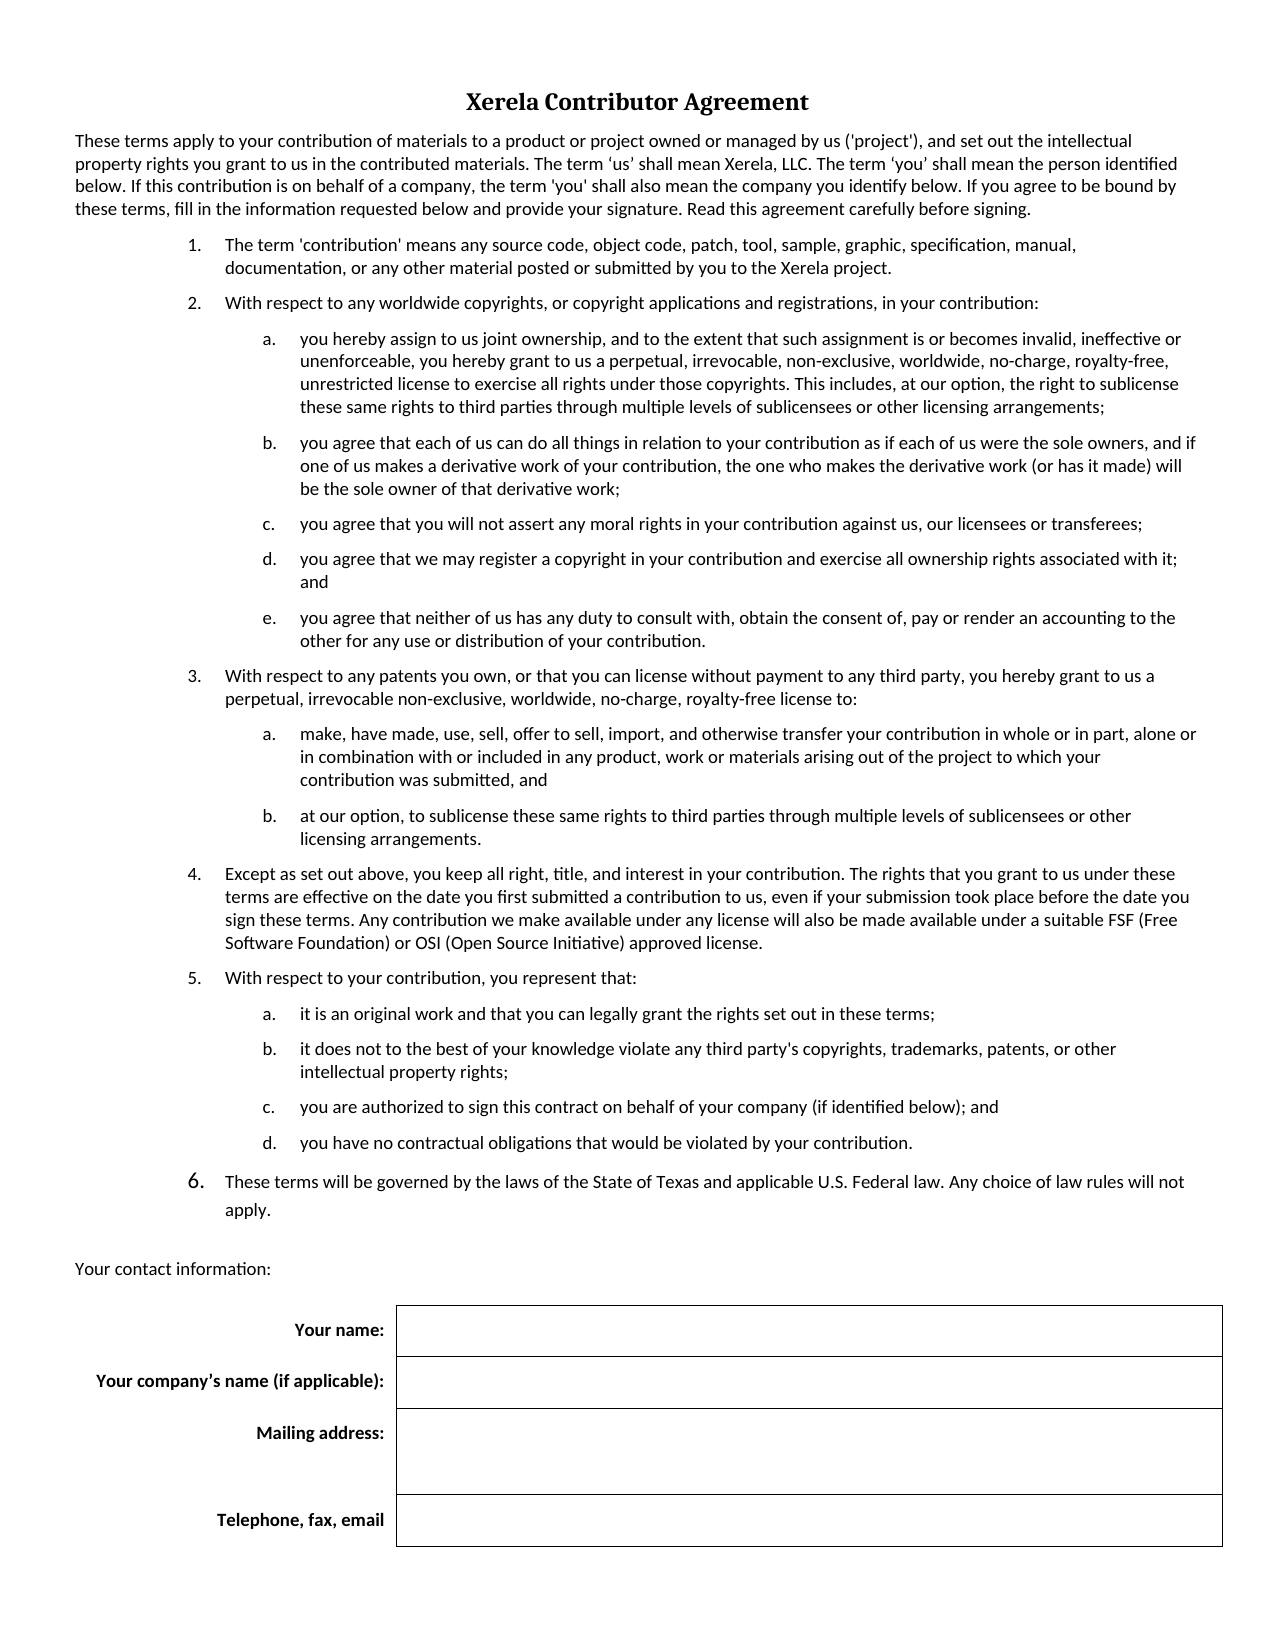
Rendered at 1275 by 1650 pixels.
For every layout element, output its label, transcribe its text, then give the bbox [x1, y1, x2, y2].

table_cell Telephone, fax, email [75, 1494, 396, 1546]
list you hereby assign to us joint ownership, and to the extent that such assignment is or becomes invalid, ineffective or unenforceable, you hereby grant to us a perpetual, irrevocable, non-exclusive, worldwide, no-charge, royalty-free, unrestricted license to exercise all rights under those copyrights. This includes, at our option, the right to sublicense these same rights to third parties through multiple levels of sublicensees or other licensing arrangements; [262, 327, 1200, 418]
list With respect to your contribution, you represent that: [187, 966, 1200, 989]
table_header Your name: [75, 1305, 396, 1356]
table_header [397, 1306, 1222, 1356]
list you agree that neither of us has any duty to consult with, obtain the consent of, pay or render an accounting to the other for any use or distribution of your contribution. [262, 606, 1200, 652]
list you agree that we may register a copyright in your contribution and exercise all ownership rights associated with it; and [262, 547, 1200, 593]
text Your contact information: [75, 1257, 1200, 1280]
list you have no contractual obligations that would be violated by your contribution. [262, 1131, 1200, 1154]
list The term 'contribution' means any source code, object code, patch, tool, sample, graphic, specification, manual, documentation, or any other material posted or submitted by you to the Xerela project. [187, 233, 1200, 279]
list These terms will be governed by the laws of the State of Texas and applicable U.S. Federal law. Any choice of law rules will not apply. [187, 1166, 1200, 1221]
list you agree that each of us can do all things in relation to your contribution as if each of us were the sole owners, and if one of us makes a derivative work of your contribution, the one who makes the derivative work (or has it made) will be the sole owner of that derivative work; [262, 431, 1200, 499]
table_cell [397, 1495, 1222, 1546]
list it is an original work and that you can legally grant the rights set out in these terms; [262, 1002, 1200, 1024]
table_cell [397, 1357, 1222, 1407]
table_cell Your company’s name (if applicable): [75, 1356, 396, 1407]
text Xerela Contributor Agreement [75, 87, 1200, 116]
list With respect to any worldwide copyrights, or copyright applications and registrations, in your contribution: [187, 291, 1200, 314]
list you agree that you will not assert any moral rights in your contribution against us, our licensees or transferees; [262, 512, 1200, 535]
list at our option, to sublicense these same rights to third parties through multiple levels of sublicensees or other licensing arrangements. [262, 804, 1200, 849]
text These terms apply to your contribution of materials to a product or project owned or managed by us ('project'), and set out the intellectual property rights you grant to us in the contributed materials. The term ‘us’ shall mean Xerela, LLC. The term ‘you’ shall mean the person identified below. If this contribution is on behalf of a company, the term 'you' shall also mean the company you identify below. If you agree to be bound by these terms, fill in the information requested below and provide your signature. Read this agreement carefully before signing. [75, 129, 1200, 220]
list make, have made, use, sell, offer to sell, import, and otherwise transfer your contribution in whole or in part, alone or in combination with or included in any product, work or materials arising out of the project to which your contribution was submitted, and [262, 722, 1200, 791]
list Except as set out above, you keep all right, title, and interest in your contribution. The rights that you grant to us under these terms are effective on the date you first submitted a contribution to us, even if your submission took place before the date you sign these terms. Any contribution we make available under any license will also be made available under a suitable FSF (Free Software Foundation) or OSI (Open Source Initiative) approved license. [187, 862, 1200, 954]
table_cell Mailing address: [75, 1408, 396, 1494]
table_cell [397, 1409, 1222, 1494]
list it does not to the best of your knowledge violate any third party's copyrights, trademarks, patents, or other intellectual property rights; [262, 1037, 1200, 1083]
list you are authorized to sign this contract on behalf of your company (if identified below); and [262, 1095, 1200, 1118]
list With respect to any patents you own, or that you can license without payment to any third party, you hereby grant to us a perpetual, irrevocable non-exclusive, worldwide, no-charge, royalty-free license to: [187, 664, 1200, 710]
